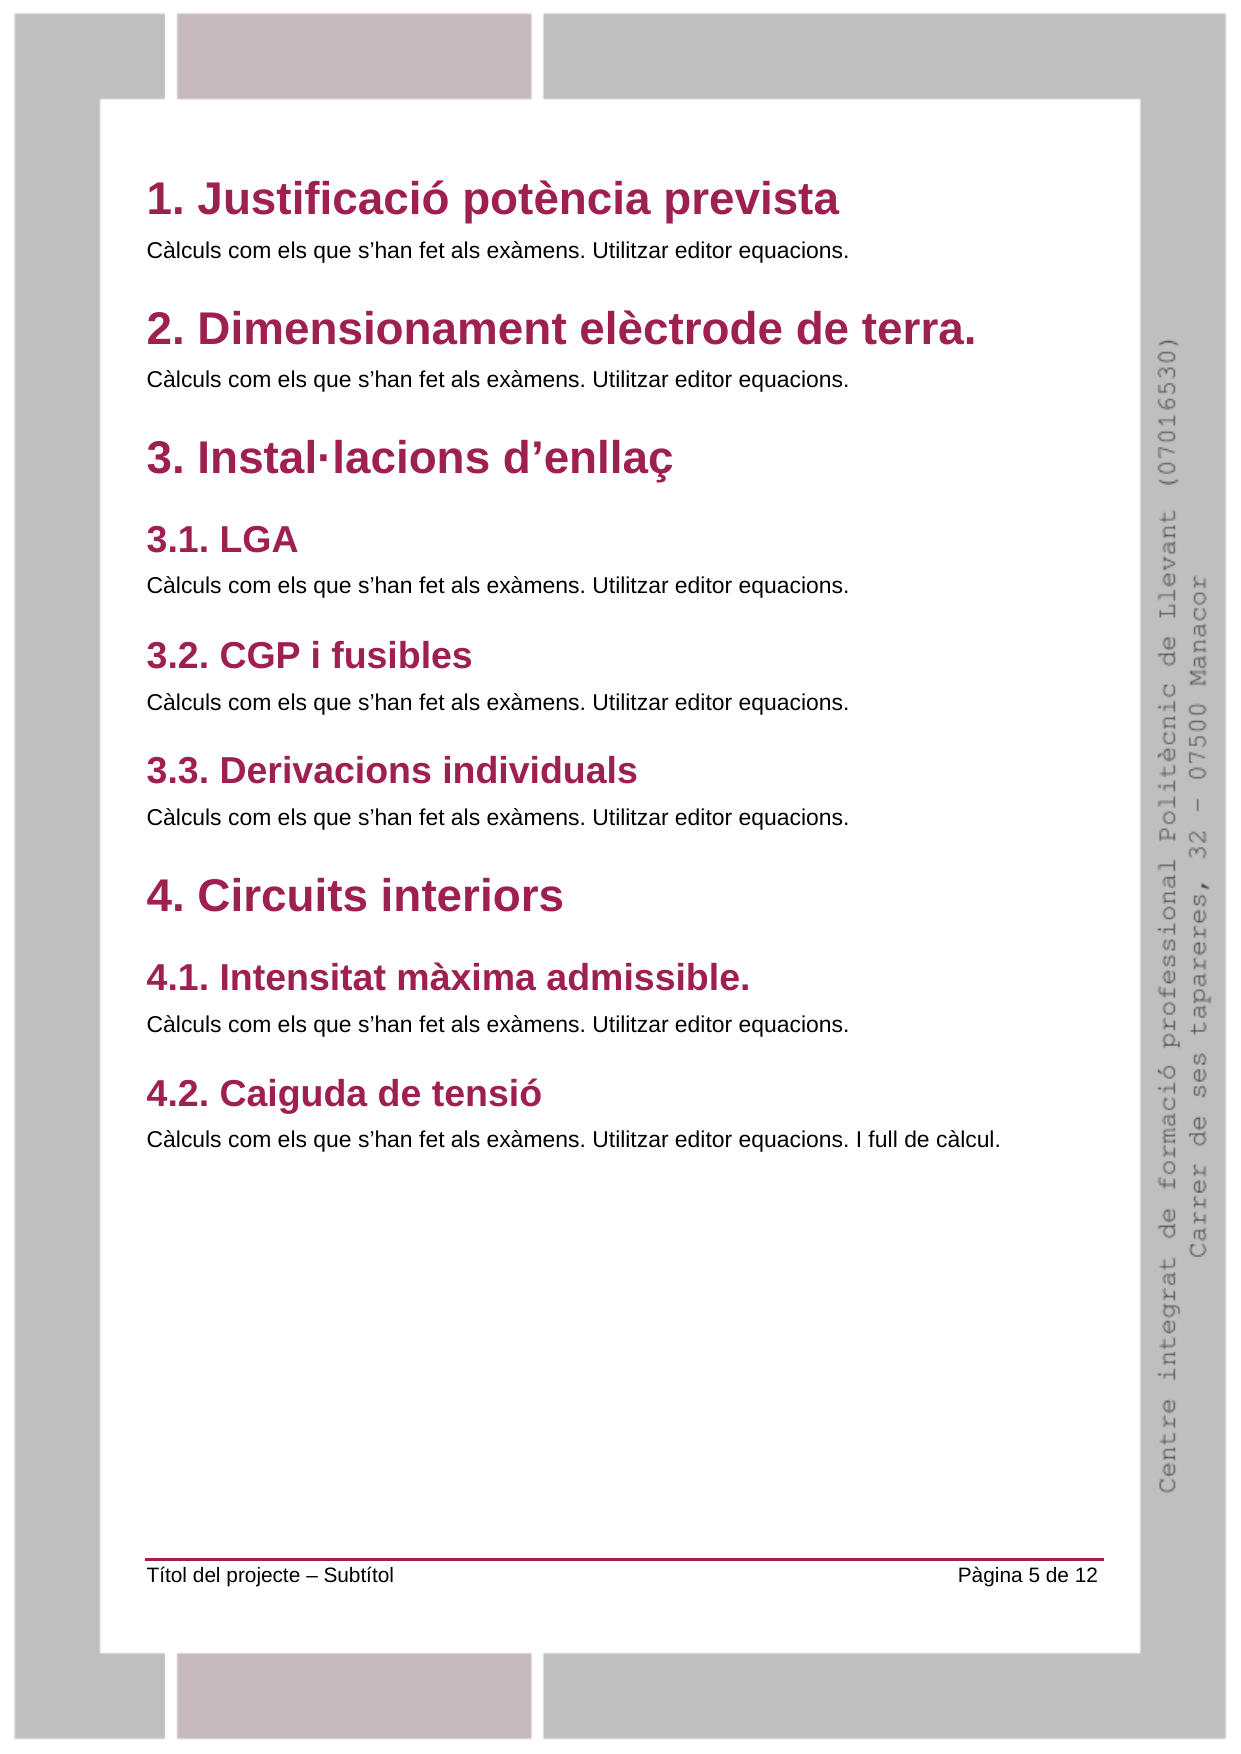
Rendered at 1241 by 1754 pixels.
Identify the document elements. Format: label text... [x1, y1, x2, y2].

subtitle 4. Circuits interiors [146, 869, 1098, 922]
picture [0, 0, 1241, 1754]
subtitle 1. Justificació potència prevista [146, 171, 1098, 224]
text Càlculs com els que s’han fet als exàmens. Utilitzar editor equacions. [146, 366, 1098, 393]
text Càlculs com els que s’han fet als exàmens. Utilitzar editor equacions. [146, 804, 1098, 831]
text Càlculs com els que s’han fet als exàmens. Utilitzar editor equacions. [146, 237, 1098, 263]
subtitle 3.1. LGA [146, 517, 1098, 560]
subtitle 4.1. Intensitat màxima admissible. [146, 955, 1098, 998]
subtitle 4.2. Caiguda de tensió [146, 1071, 1098, 1114]
subtitle 3.3. Derivacions individuals [146, 749, 1098, 792]
text Càlculs com els que s’han fet als exàmens. Utilitzar editor equacions. I full de càlcul. [146, 1126, 1098, 1153]
subtitle 2. Dimensionament elèctrode de terra. [146, 301, 1098, 354]
text Càlculs com els que s’han fet als exàmens. Utilitzar editor equacions. [146, 572, 1098, 599]
subtitle 3. Instal·lacions d’enllaç [146, 431, 1098, 483]
text Càlculs com els que s’han fet als exàmens. Utilitzar editor equacions. [146, 688, 1098, 715]
subtitle 3.2. CGP i fusibles [146, 633, 1098, 676]
text Càlculs com els que s’han fet als exàmens. Utilitzar editor equacions. [146, 1011, 1098, 1037]
